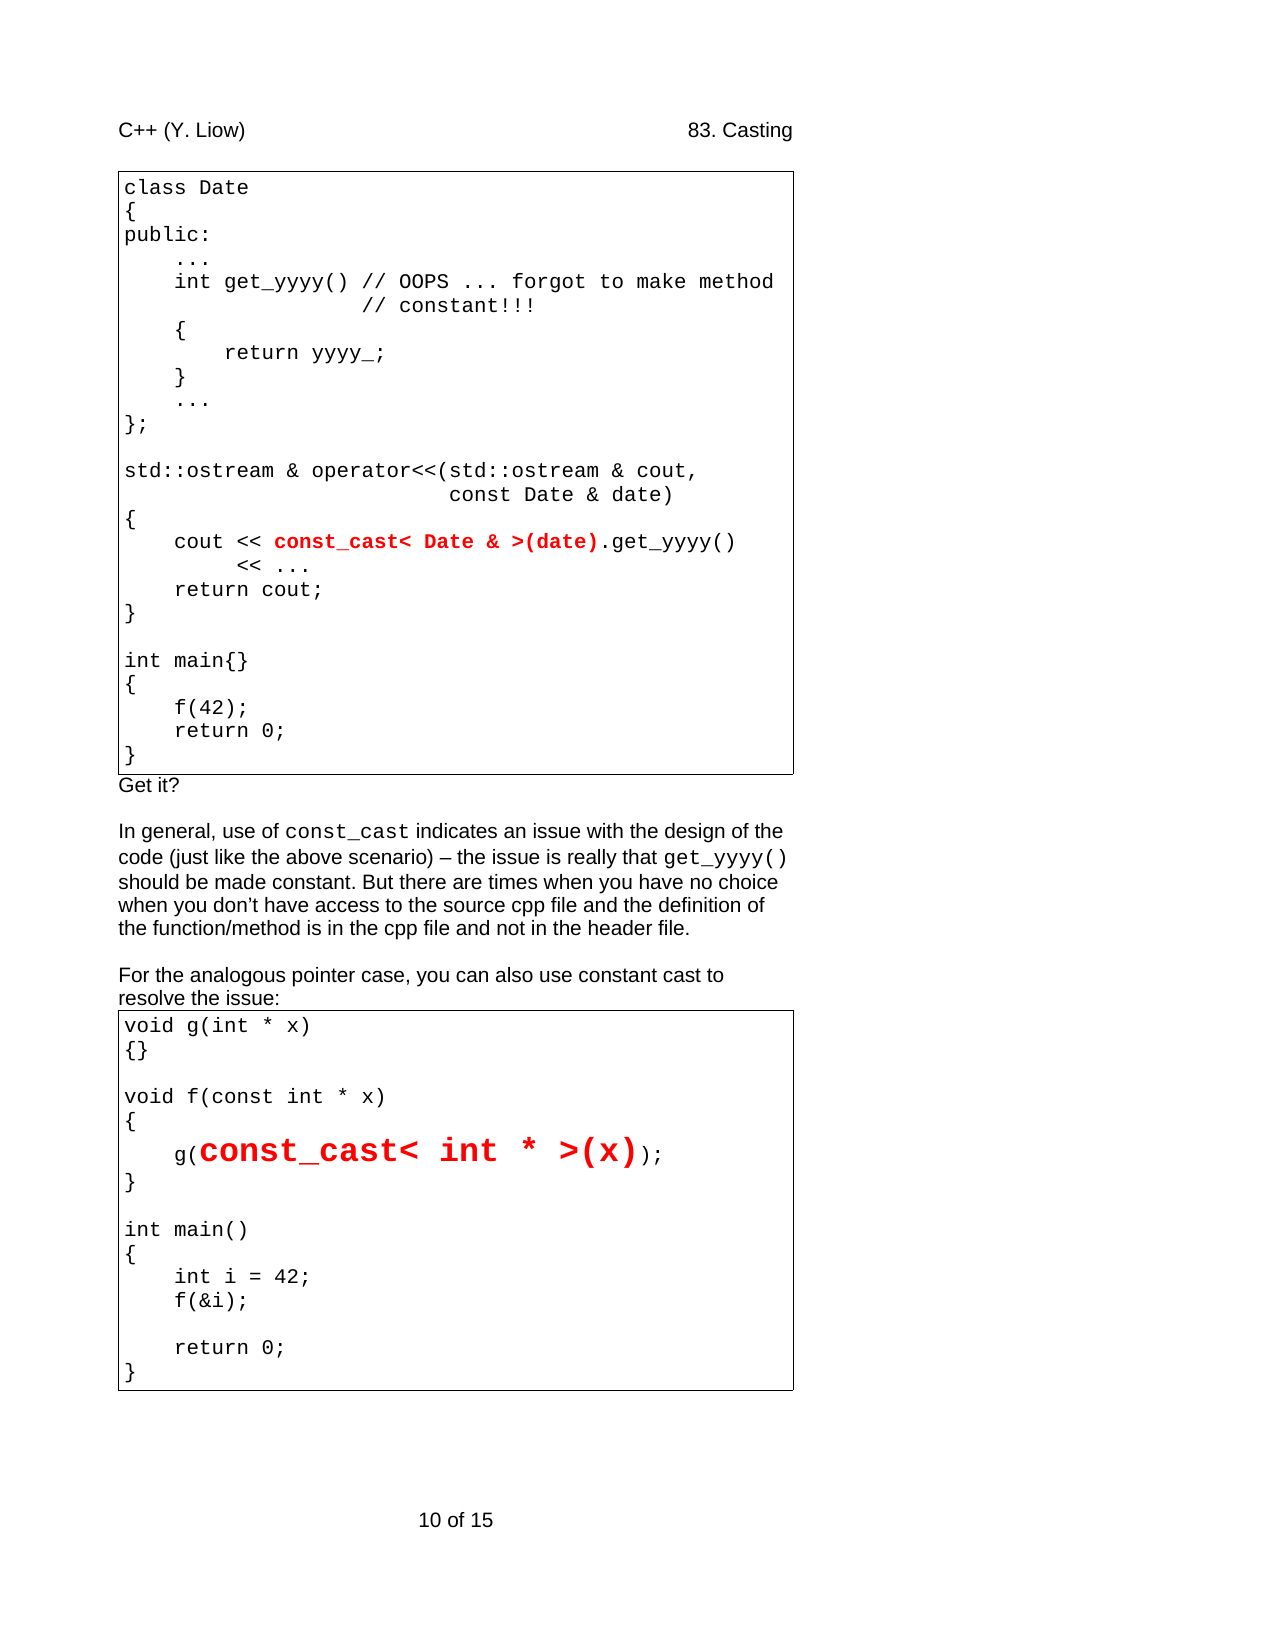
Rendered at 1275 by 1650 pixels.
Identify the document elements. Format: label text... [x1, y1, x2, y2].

table_header void g(int * x) {} void f(const int * x) { g(const_cast< int * >(x)); } int main() { int i = 42; f(&i); return 0; } [119, 1011, 793, 1390]
text For the analogous pointer case, you can also use constant cast to resolve the issue: [118, 963, 793, 1010]
text In general, use of const_cast indicates an issue with the design of the code (just like the above scenario) – the issue is really that get_yyyy() should be made constant. But there are times when you have no choice when you don’t have access to the source cpp file and the definition of the function/method is in the cpp file and not in the header file. [118, 820, 793, 940]
table_header class Date { public: ... int get_yyyy() // OOPS ... forgot to make method // constant!!! { return yyyy_; } ... }; std::ostream & operator<<(std::ostream & cout, const Date & date) { cout << const_cast< Date & >(date).get_yyyy() << ... return cout; } int main{} { f(42); return 0; } [119, 172, 793, 773]
text Get it? [118, 775, 793, 797]
